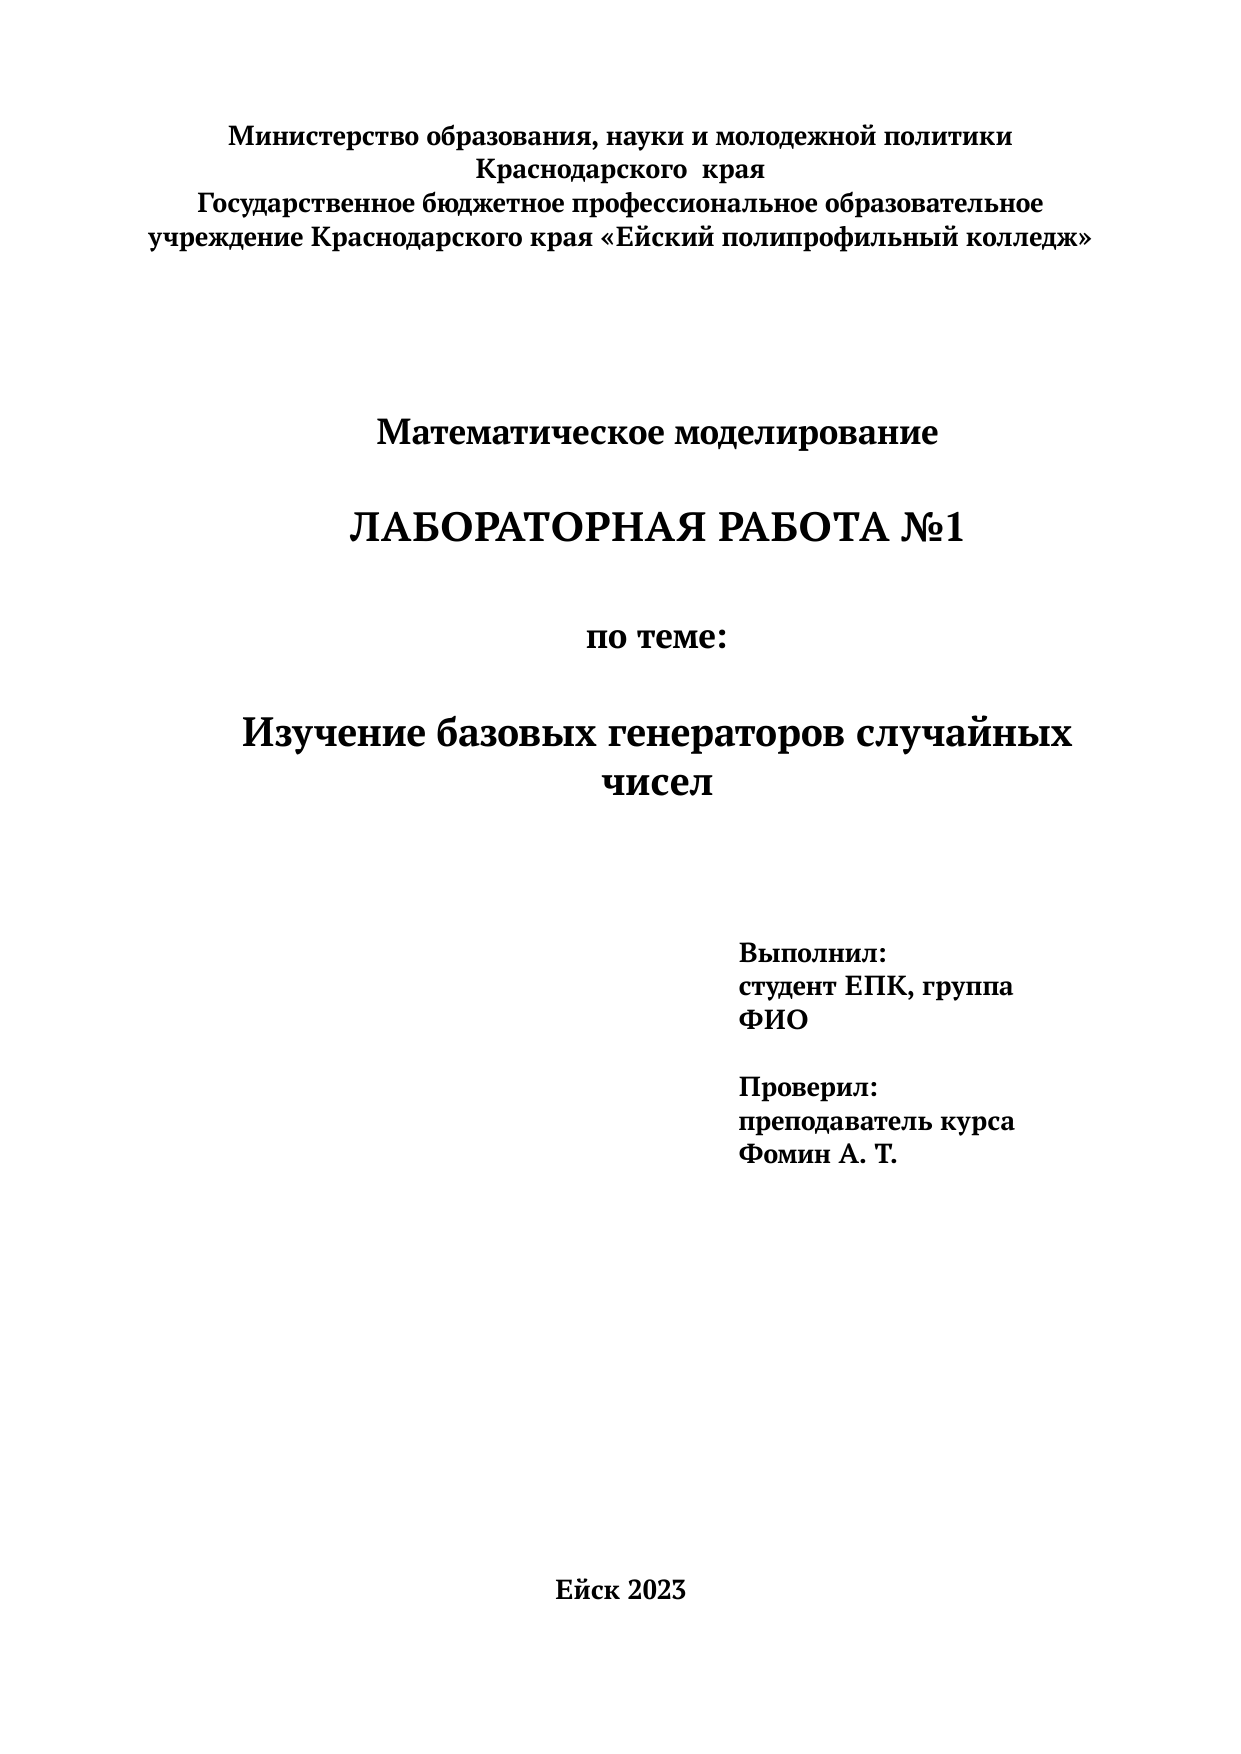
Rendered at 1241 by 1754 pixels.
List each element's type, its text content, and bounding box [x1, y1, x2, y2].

text ЛАБОРАТОРНАЯ РАБОТА №1 [192, 501, 1122, 551]
text Министерство образования, науки и молодежной политики [118, 118, 1122, 152]
text Фомин А. Т. [738, 1136, 1122, 1170]
text Государственное бюджетное профессиональное образовательное учреждение Краснодарского края «Ейский полипрофильный колледж» [118, 185, 1122, 252]
text Математическое моделирование [192, 408, 1122, 452]
text студент ЕПК, группа [738, 968, 1122, 1002]
text Проверил: [738, 1069, 1122, 1103]
text по теме: [192, 613, 1122, 657]
text ФИО [738, 1002, 1122, 1036]
text Краснодарского края [118, 152, 1122, 185]
text Ейск 2023 [118, 1572, 1122, 1606]
subtitle Изучение базовых генераторов случайных чисел [192, 705, 1122, 805]
text преподаватель курса [738, 1103, 1122, 1136]
text Выполнил: [738, 935, 1122, 968]
